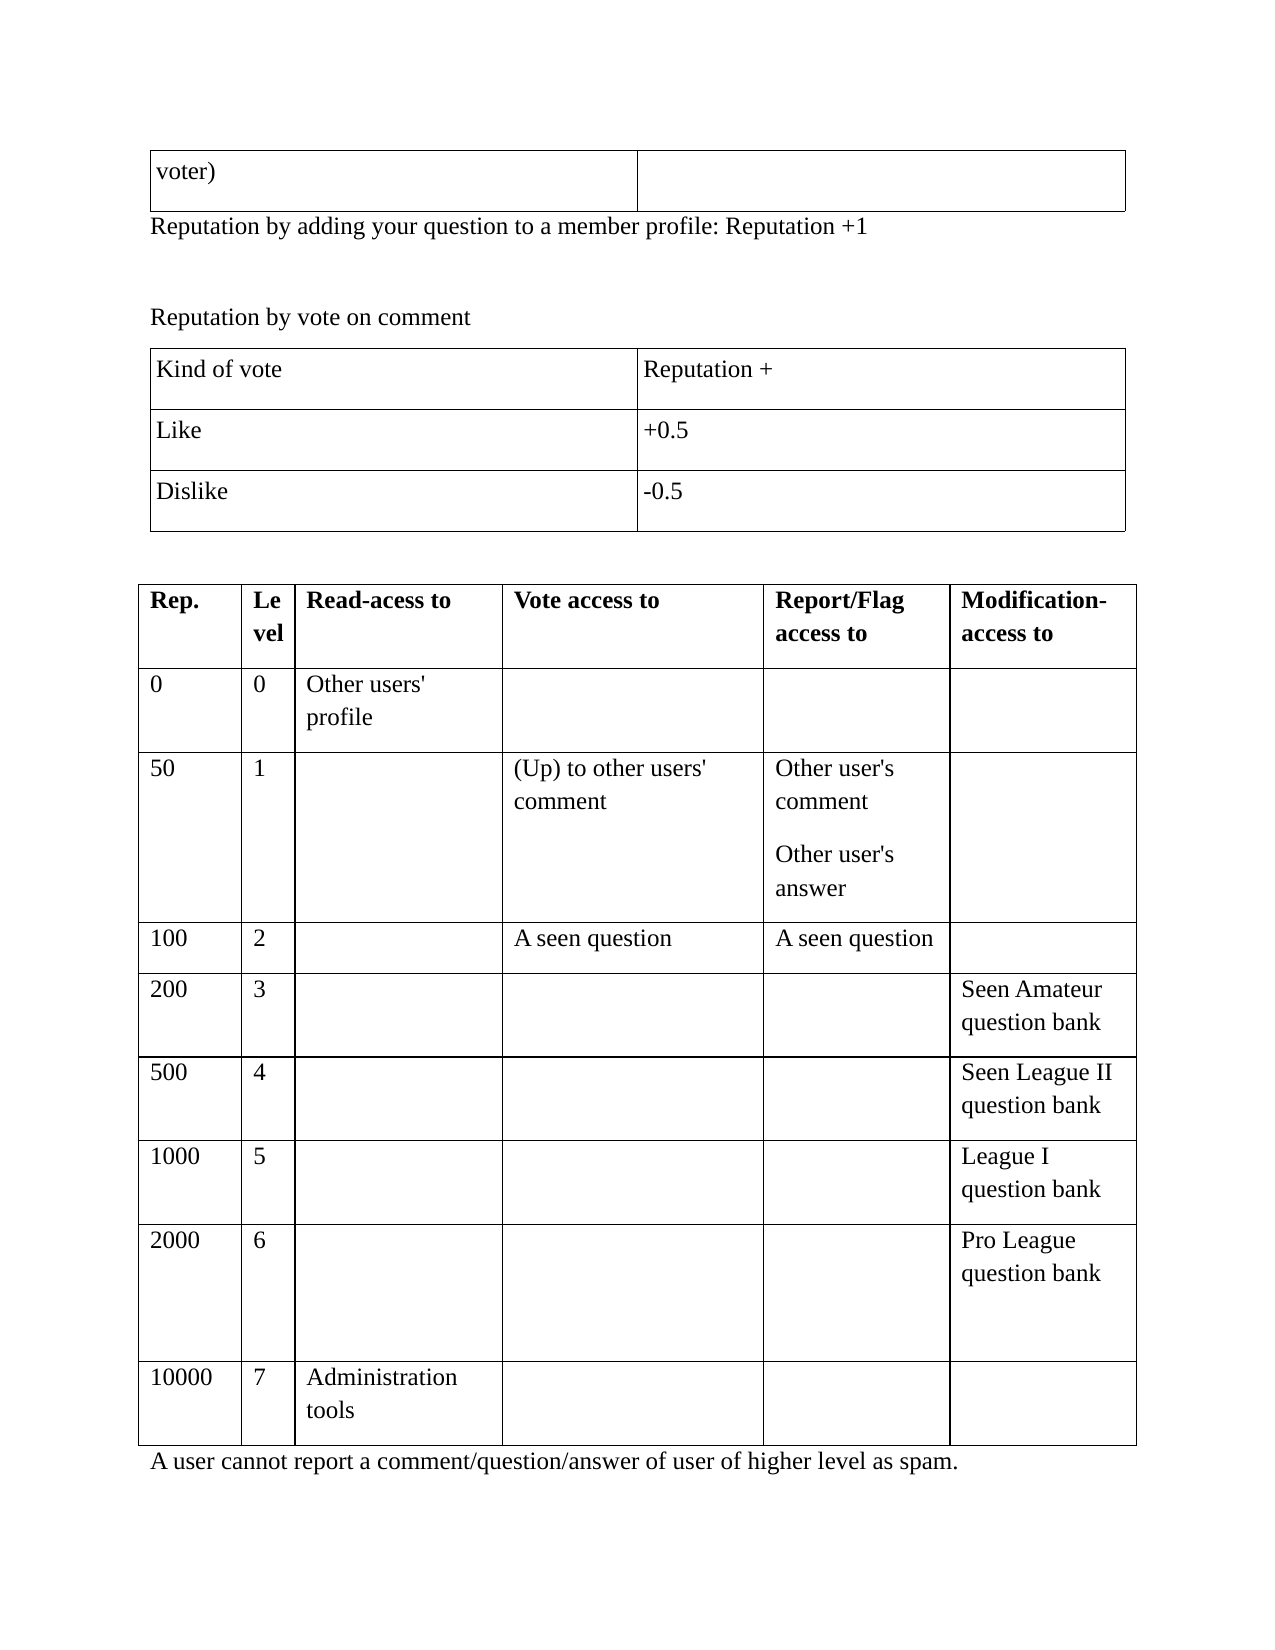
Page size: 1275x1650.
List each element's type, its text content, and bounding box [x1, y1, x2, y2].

table_cell Seen League II question bank [951, 1058, 1136, 1140]
table_cell -0.5 [638, 471, 1125, 531]
table_cell (Up) to other users' comment [503, 753, 763, 922]
table_cell [951, 669, 1136, 752]
table_cell League I question bank [951, 1141, 1136, 1224]
table_cell 5 [242, 1141, 294, 1224]
table_cell voter) [151, 151, 637, 211]
table_cell [638, 151, 1125, 211]
table_cell [764, 1058, 949, 1140]
table_cell [503, 1225, 763, 1361]
table_cell [764, 974, 949, 1056]
table_header Level [242, 585, 294, 668]
table_cell 4 [242, 1058, 294, 1140]
table_cell 100 [139, 923, 241, 973]
table_cell Other user's comment Other user's answer [764, 753, 949, 922]
table_cell 0 [242, 669, 294, 752]
table_cell 500 [139, 1058, 241, 1140]
table_cell [296, 1225, 502, 1361]
table_cell Administration tools [296, 1362, 502, 1445]
table_cell 2000 [139, 1225, 241, 1361]
table_cell [296, 974, 502, 1056]
table_cell [296, 1058, 502, 1140]
table_cell [764, 1141, 949, 1224]
text Reputation by vote on comment [150, 302, 1125, 331]
table_header Vote access to [503, 585, 763, 668]
table_cell A seen question [503, 923, 763, 973]
table_header Rep. [139, 585, 241, 668]
table_cell [503, 1362, 763, 1445]
text Reputation by adding your question to a member profile: Reputation +1 [150, 212, 1125, 240]
table_cell 1000 [139, 1141, 241, 1224]
table_header Read-acess to [296, 585, 502, 668]
table_cell Seen Amateur question bank [951, 974, 1136, 1056]
table_cell 6 [242, 1225, 294, 1361]
table_cell [764, 1362, 949, 1445]
table_cell Pro League question bank [951, 1225, 1136, 1361]
table_cell [503, 669, 763, 752]
table_cell Other users' profile [296, 669, 502, 752]
table_cell +0.5 [638, 410, 1125, 470]
table_cell [503, 974, 763, 1056]
table_cell A seen question [764, 923, 949, 973]
table_cell 0 [139, 669, 241, 752]
table_header Kind of vote [151, 349, 637, 409]
table_header Modification-access to [951, 585, 1136, 668]
table_cell [951, 923, 1136, 973]
table_cell [296, 923, 502, 973]
table_cell [503, 1058, 763, 1140]
table_cell [764, 1225, 949, 1361]
text A user cannot report a comment/question/answer of user of higher level as spam. [150, 1446, 1125, 1475]
table_cell 1 [242, 753, 294, 922]
table_cell 2 [242, 923, 294, 973]
table_cell Like [151, 410, 637, 470]
table_cell 10000 [139, 1362, 241, 1445]
table_header Report/Flag access to [764, 585, 949, 668]
table_cell 3 [242, 974, 294, 1056]
table_cell [296, 753, 502, 922]
table_cell 50 [139, 753, 241, 922]
table_cell [764, 669, 949, 752]
table_cell 7 [242, 1362, 294, 1445]
table_cell Dislike [151, 471, 637, 531]
table_cell 200 [139, 974, 241, 1056]
table_header Reputation + [638, 349, 1125, 409]
table_cell [951, 1362, 1136, 1445]
table_cell [503, 1141, 763, 1224]
table_cell [951, 753, 1136, 922]
table_cell [296, 1141, 502, 1224]
